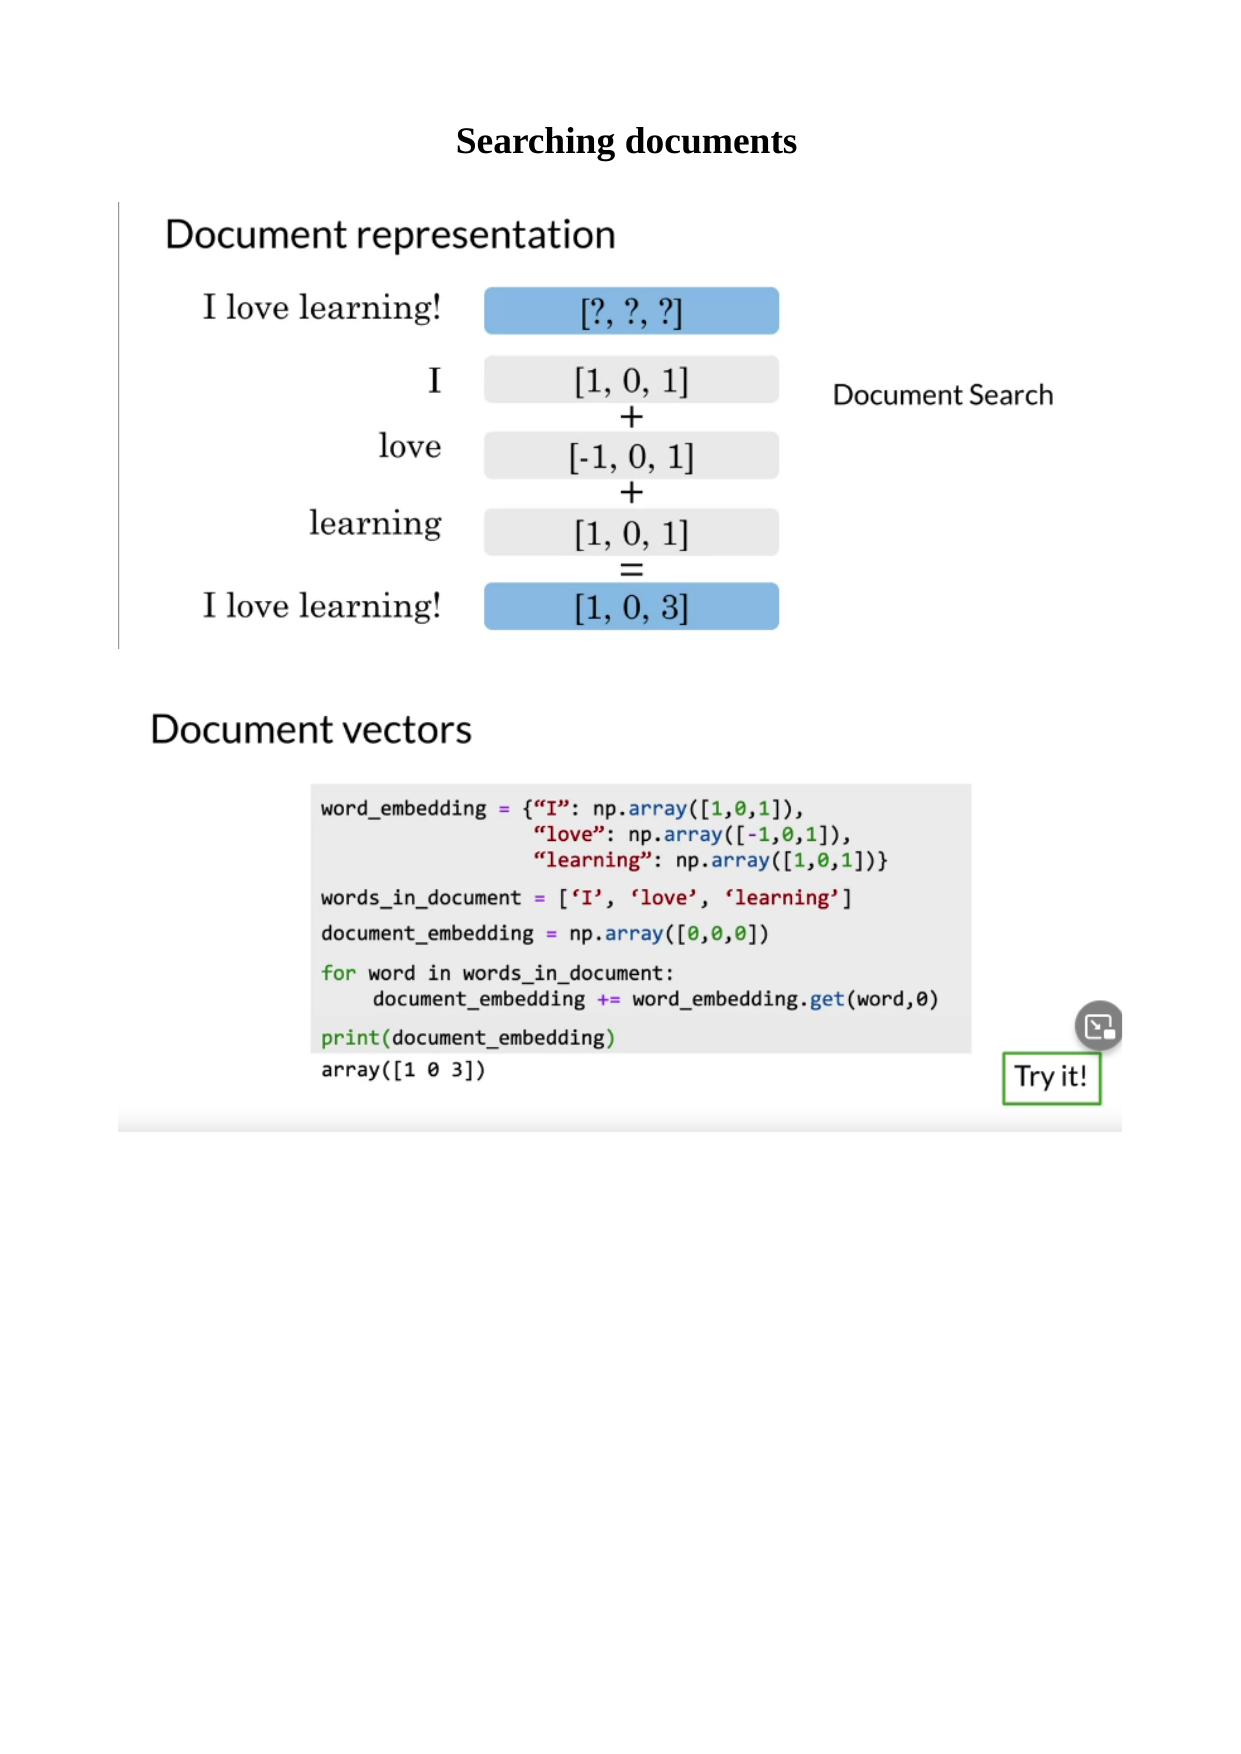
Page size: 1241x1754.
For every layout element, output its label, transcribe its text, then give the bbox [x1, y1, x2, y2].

subtitle Searching documents [118, 118, 1122, 161]
picture [118, 202, 1123, 649]
picture [118, 706, 1123, 1132]
